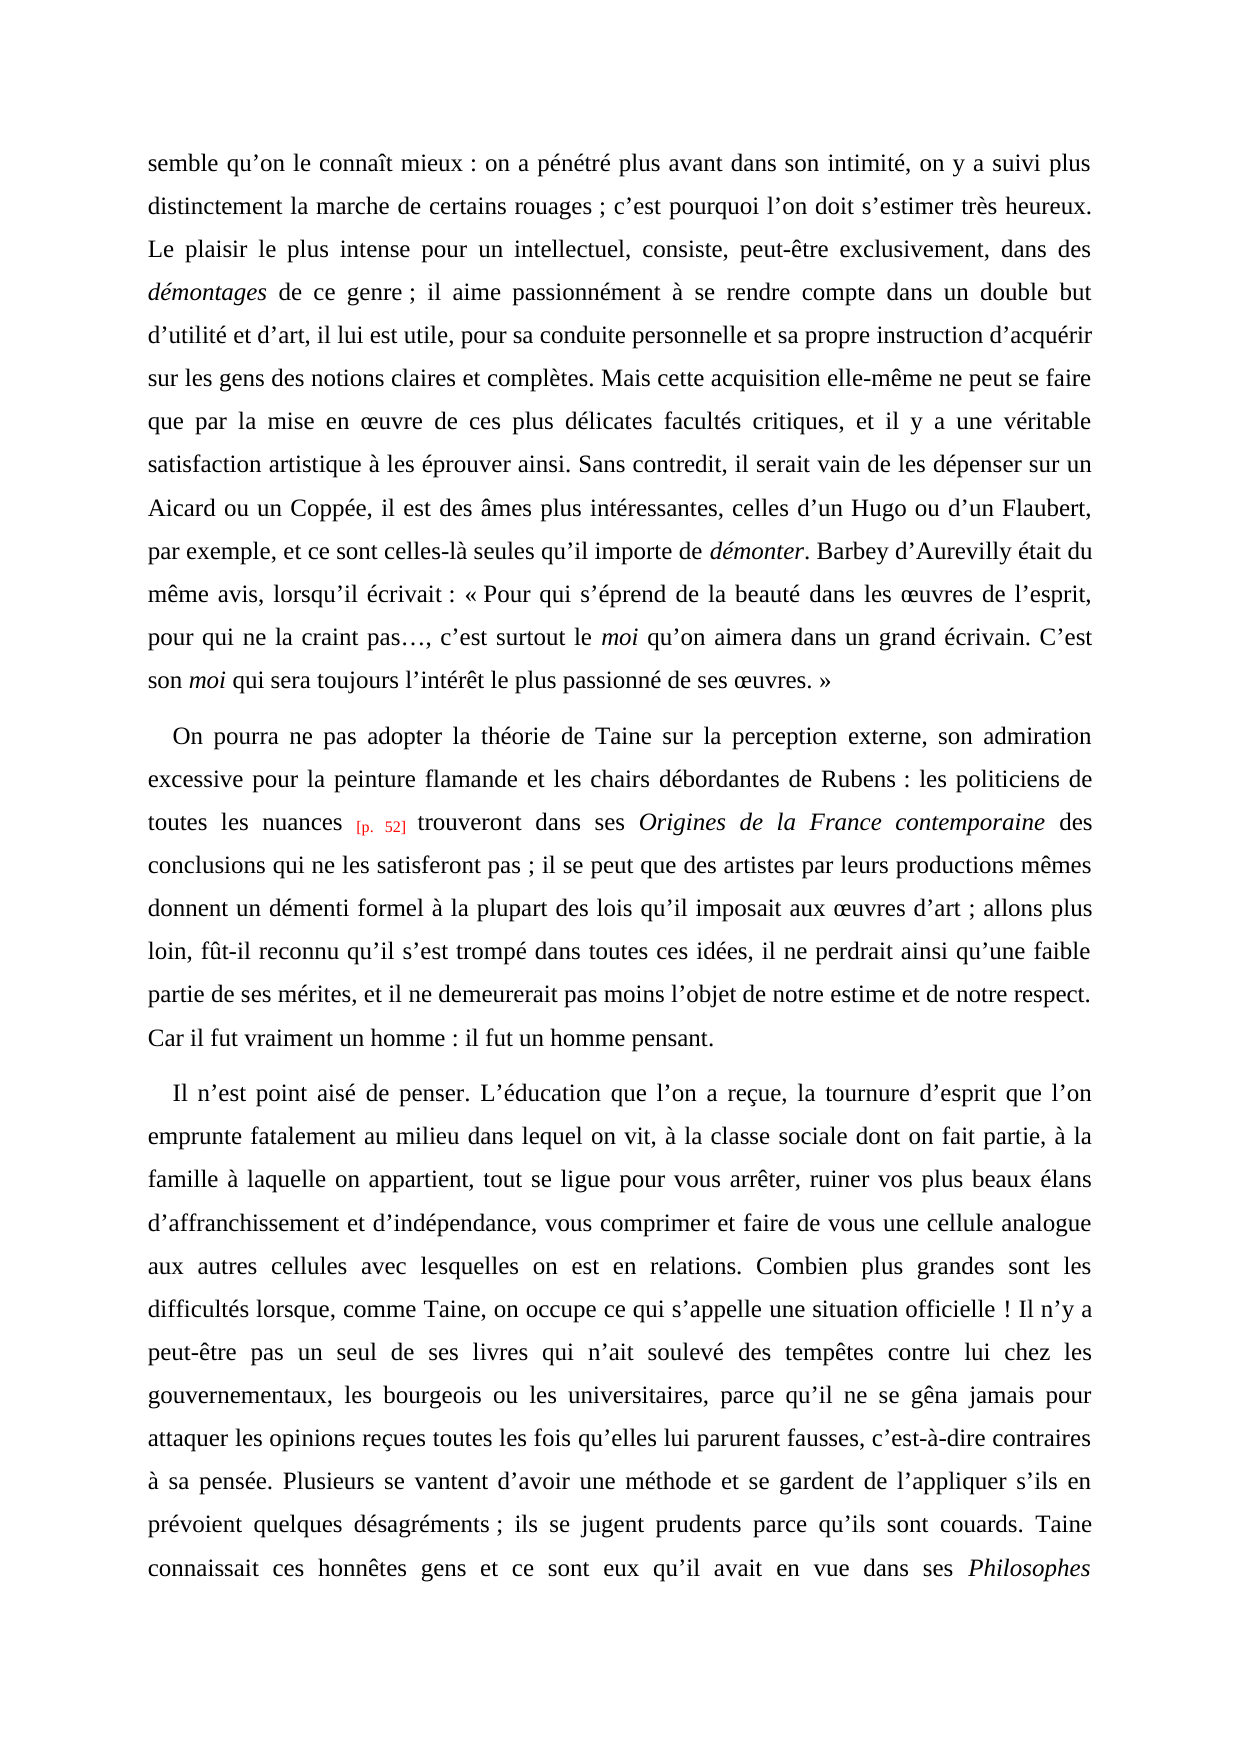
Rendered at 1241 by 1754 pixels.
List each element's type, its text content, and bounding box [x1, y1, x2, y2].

text Il n’est point aisé de penser. L’éducation que l’on a reçue, la tournure d’esprit que l’on emprunte fatalement au milieu dans lequel on vit, à la classe sociale dont on fait partie, à la famille à laquelle on appartient, tout se ligue pour vous arrêter, ruiner vos plus beaux élans d’affranchissement et d’indépendance, vous comprimer et faire de vous une cellule analogue aux autres cellules avec lesquelles on est en relations. Combien plus grandes sont les difficultés lorsque, comme Taine, on occupe ce qui s’appelle une situation officielle ! Il n’y a peut-être pas un seul de ses livres qui n’ait soulevé des tempêtes contre lui chez les gouvernementaux, les bourgeois ou les universitaires, parce qu’il ne se gêna jamais pour attaquer les opinions reçues toutes les fois qu’elles lui parurent fausses, c’est-à-dire contraires à sa pensée. Plusieurs se vantent d’avoir une méthode et se gardent de l’appliquer s’ils en prévoient quelques désagréments ; ils se jugent prudents parce qu’ils sont couards. Taine connaissait ces honnêtes gens et ce sont eux qu’il avait en vue dans ses Philosophes [148, 1078, 1093, 1581]
text semble qu’on le connaît mieux : on a pénétré plus avant dans son intimité, on y a suivi plus distinctement la marche de certains rouages ; c’est pourquoi l’on doit s’estimer très heureux. Le plaisir le plus intense pour un intellectuel, consiste, peut-être exclusivement, dans des démontages de ce genre ; il aime passionnément à se rendre compte dans un double but d’utilité et d’art, il lui est utile, pour sa conduite personnelle et sa propre instruction d’acquérir sur les gens des notions claires et complètes. Mais cette acquisition elle-même ne peut se faire que par la mise en œuvre de ces plus délicates facultés critiques, et il y a une véritable satisfaction artistique à les éprouver ainsi. Sans contredit, il serait vain de les dépenser sur un Aicard ou un Coppée, il est des âmes plus intéressantes, celles d’un Hugo ou d’un Flaubert, par exemple, et ce sont celles-là seules qu’il importe de démonter. Barbey d’Aurevilly était du même avis, lorsqu’il écrivait : « Pour qui s’éprend de la beauté dans les œuvres de l’esprit, pour qui ne la craint pas…, c’est surtout le moi qu’on aimera dans un grand écrivain. C’est son moi qui sera toujours l’intérêt le plus passionné de ses œuvres. » [148, 148, 1093, 694]
text On pourra ne pas adopter la théorie de Taine sur la perception externe, son admiration excessive pour la peinture flamande et les chairs débordantes de Rubens : les politiciens de toutes les nuances [p. 52] trouveront dans ses Origines de la France contemporaine des conclusions qui ne les satisferont pas ; il se peut que des artistes par leurs productions mêmes donnent un démenti formel à la plupart des lois qu’il imposait aux œuvres d’art ; allons plus loin, fût-il reconnu qu’il s’est trompé dans toutes ces idées, il ne perdrait ainsi qu’une faible partie de ses mérites, et il ne demeurerait pas moins l’objet de notre estime et de notre respect. Car il fut vraiment un homme : il fut un homme pensant. [148, 721, 1093, 1051]
